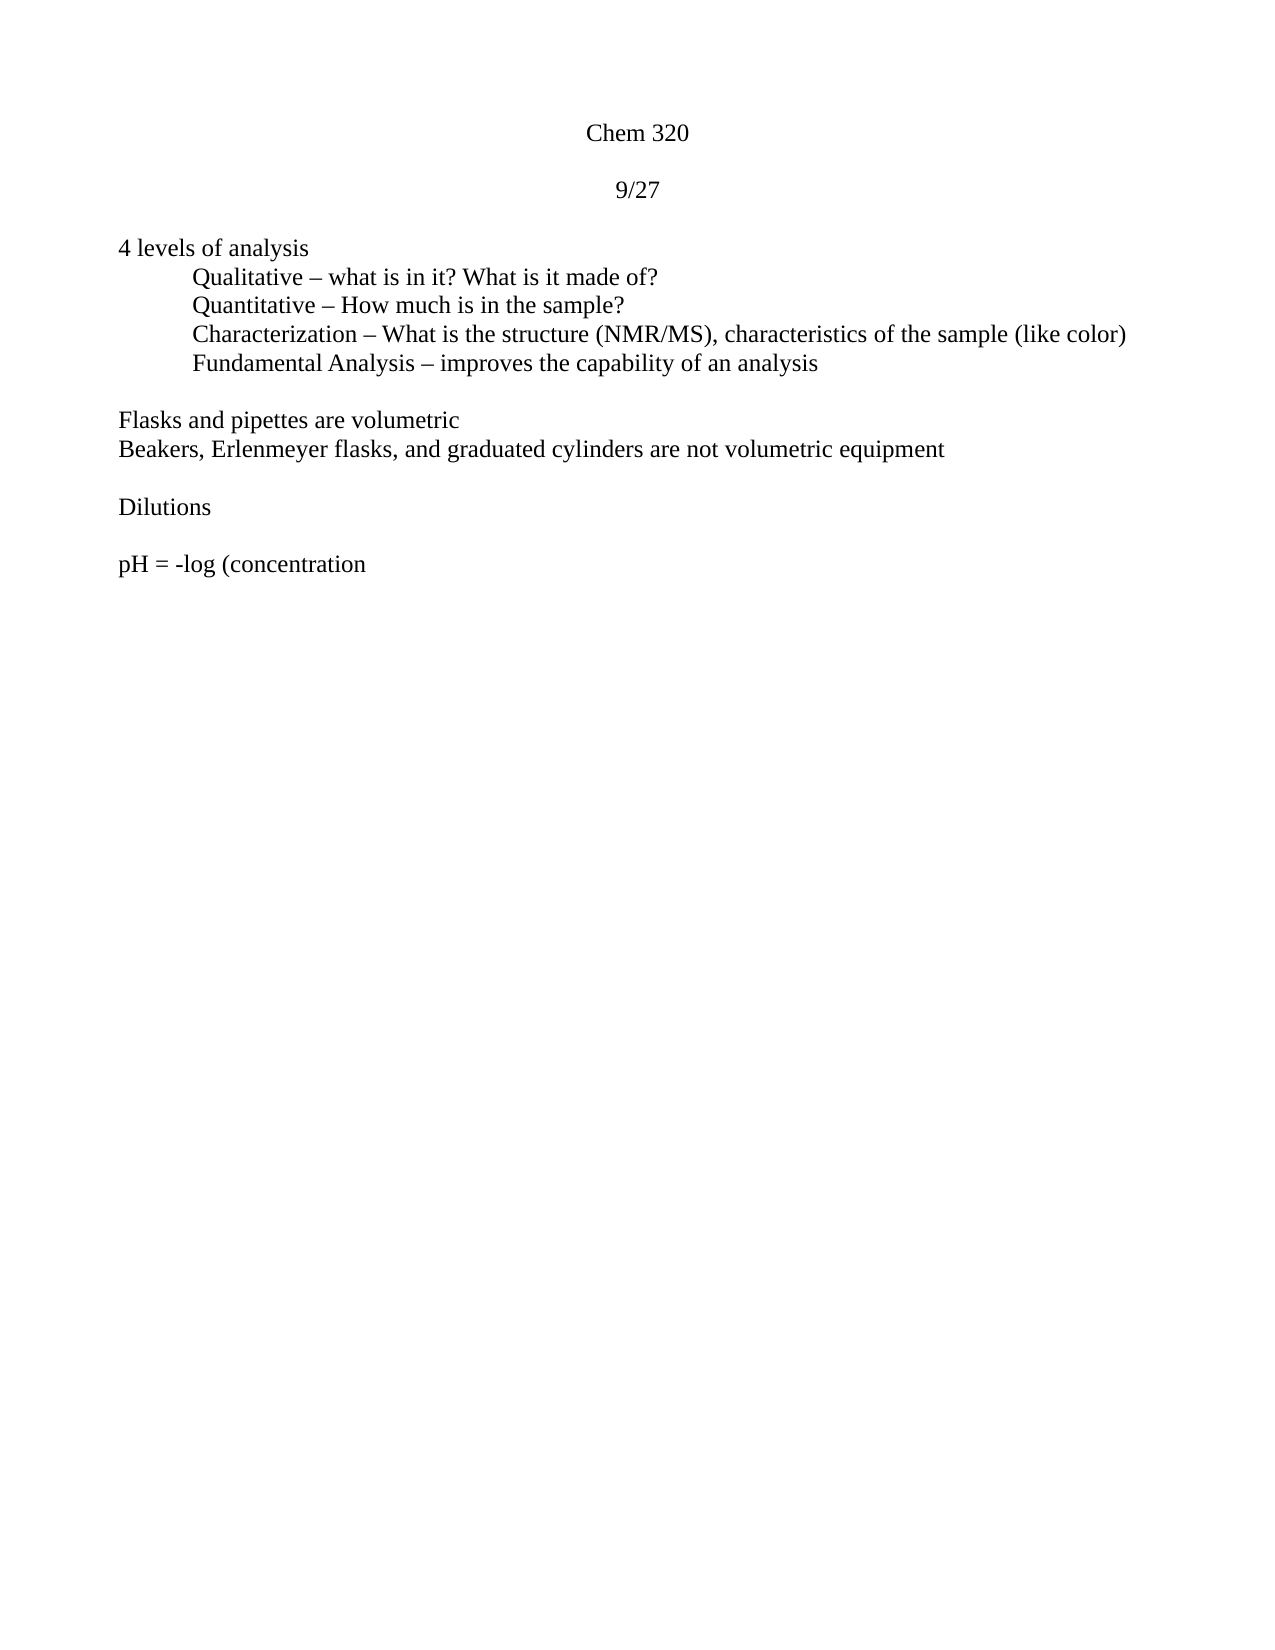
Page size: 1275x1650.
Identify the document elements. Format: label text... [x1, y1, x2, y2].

text Characterization – What is the structure (NMR/MS), characteristics of the sample (like color) [118, 319, 1157, 348]
text pH = -log (concentration [118, 549, 1157, 578]
text Quantitative – How much is in the sample? [118, 291, 1157, 319]
text Chem 320 [118, 118, 1157, 147]
text 9/27 [118, 176, 1157, 204]
text Beakers, Erlenmeyer flasks, and graduated cylinders are not volumetric equipment [118, 434, 1157, 463]
text Qualitative – what is in it? What is it made of? [118, 262, 1157, 291]
text Dilutions [118, 492, 1157, 521]
text Flasks and pipettes are volumetric [118, 406, 1157, 434]
text 4 levels of analysis [118, 233, 1157, 262]
text Fundamental Analysis – improves the capability of an analysis [118, 348, 1157, 377]
